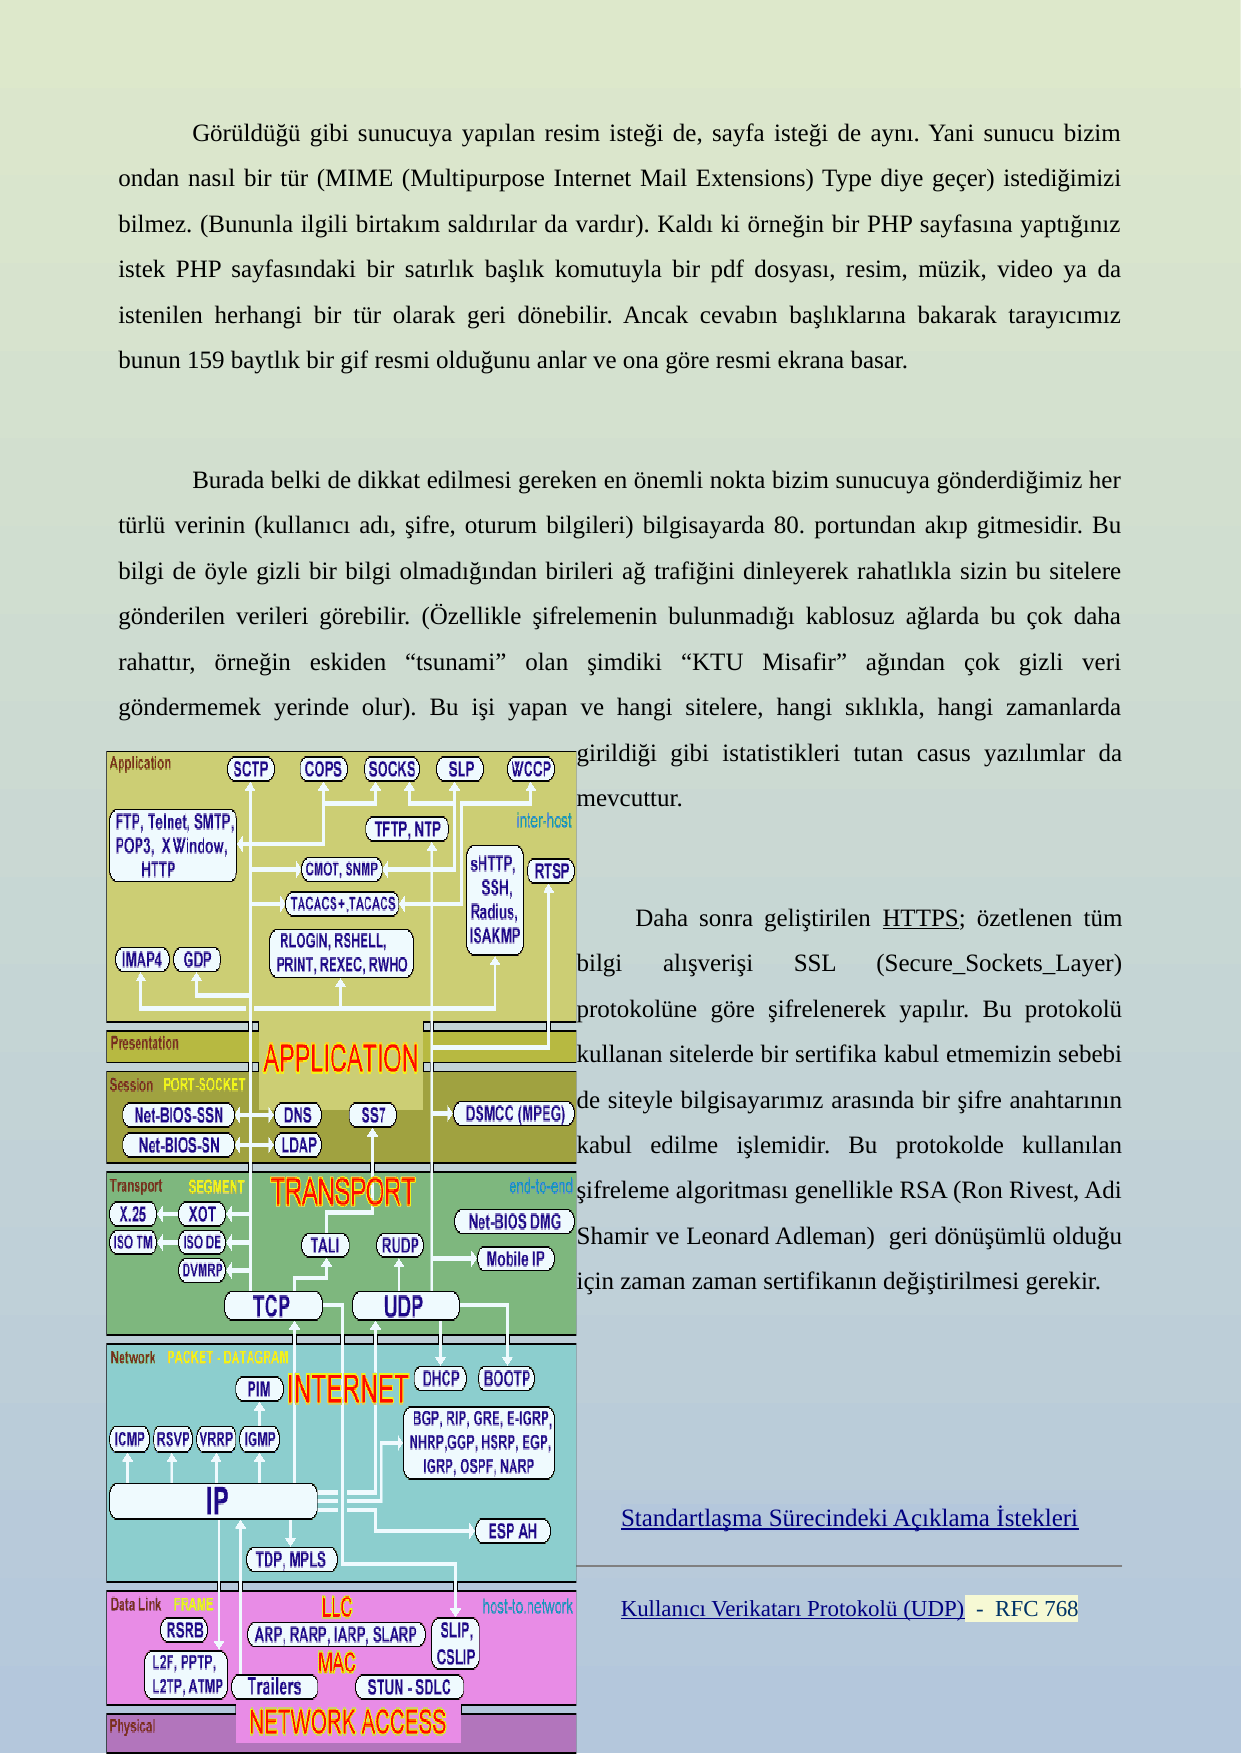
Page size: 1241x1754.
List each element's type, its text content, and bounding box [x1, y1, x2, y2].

subtitle Standartlaşma Sürecindeki Açıklama İstekleri [577, 1503, 1122, 1532]
picture [106, 751, 577, 1754]
text Daha sonra geliştirilen HTTPS; özetlenen tüm bilgi alışverişi SSL (Secure_Sockets_Layer) protokolüne göre şifrelenerek yapılır. Bu protokolü kullanan sitelerde bir sertifika kabul etmemizin sebebi de siteyle bilgisayarımız arasında bir şifre anahtarının kabul edilme işlemidir. Bu protokolde kullanılan şifreleme algoritması genellikle RSA (Ron Rivest, Adi Shamir ve Leonard Adleman) geri dönüşümlü olduğu için zaman zaman sertifikanın değiştirilmesi gerekir. [577, 903, 1122, 1295]
text Görüldüğü gibi sunucuya yapılan resim isteği de, sayfa isteği de aynı. Yani sunucu bizim ondan nasıl bir tür (MIME (Multipurpose Internet Mail Extensions) Type diye geçer) istediğimizi bilmez. (Bununla ilgili birtakım saldırılar da vardır). Kaldı ki örneğin bir PHP sayfasına yaptığınız istek PHP sayfasındaki bir satırlık başlık komutuyla bir pdf dosyası, resim, müzik, video ya da istenilen herhangi bir tür olarak geri dönebilir. Ancak cevabın başlıklarına bakarak tarayıcımız bunun 159 baytlık bir gif resmi olduğunu anlar ve ona göre resmi ekrana basar. [118, 118, 1122, 374]
subtitle Kullanıcı Verikatarı Protokolü (UDP) - RFC 768 [577, 1595, 1122, 1622]
text Burada belki de dikkat edilmesi gereken en önemli nokta bizim sunucuya gönderdiğimiz her türlü verinin (kullanıcı adı, şifre, oturum bilgileri) bilgisayarda 80. portundan akıp gitmesidir. Bu bilgi de öyle gizli bir bilgi olmadığından birileri ağ trafiğini dinleyerek rahatlıkla sizin bu sitelere gönderilen verileri görebilir. (Özellikle şifrelemenin bulunmadığı kablosuz ağlarda bu çok daha rahattır, örneğin eskiden “tsunami” olan şimdiki “KTU Misafir” ağından çok gizli veri göndermemek yerinde olur). Bu işi yapan ve hangi sitelere, hangi sıklıkla, hangi zamanlarda girildiği gibi istatistikleri tutan casus yazılımlar da mevcuttur. [118, 465, 1122, 812]
